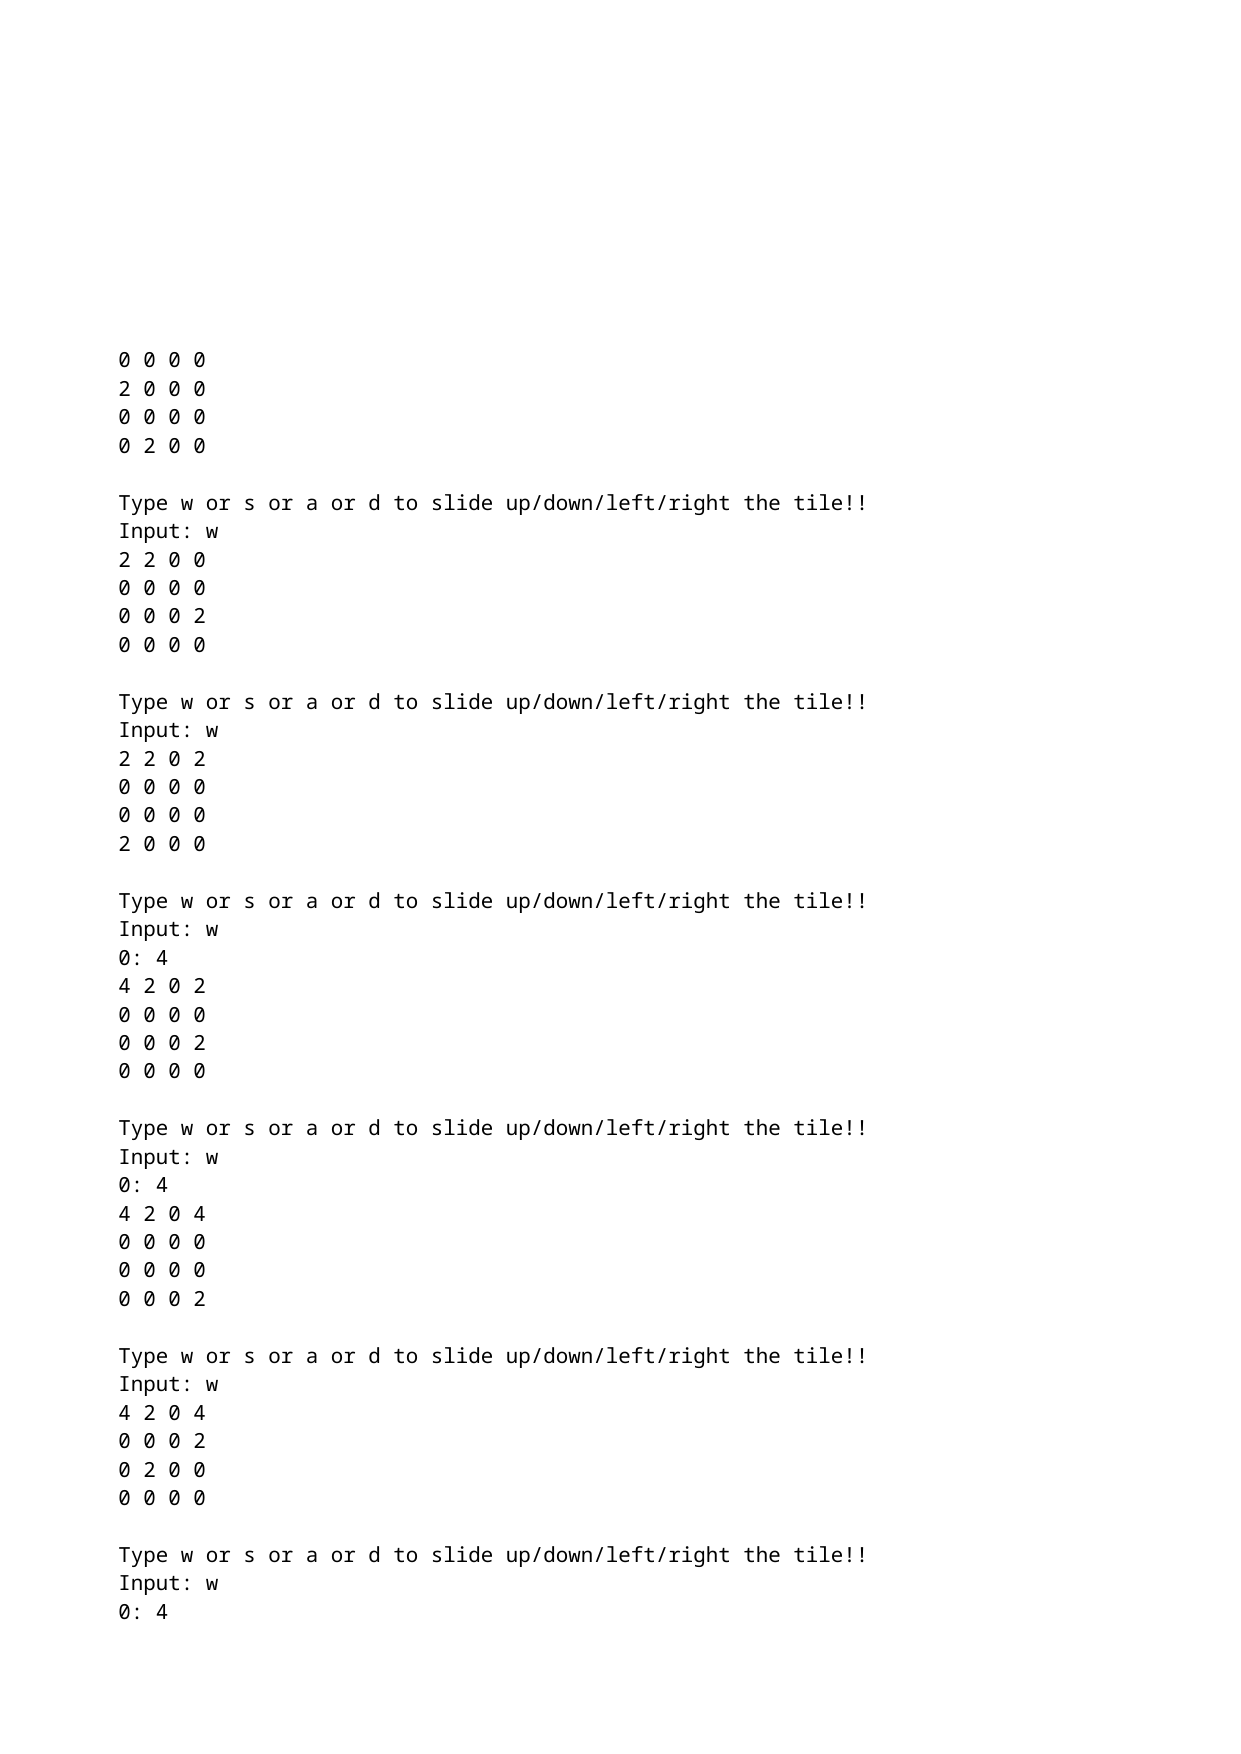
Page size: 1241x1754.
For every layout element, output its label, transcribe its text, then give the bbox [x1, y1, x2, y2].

text 2 2 0 0 [118, 545, 1122, 573]
text Input: w [118, 1142, 1122, 1170]
text 4 2 0 4 [118, 1398, 1122, 1426]
text Type w or s or a or d to slide up/down/left/right the tile!! [118, 1113, 1122, 1142]
text 0 0 0 0 [118, 346, 1122, 374]
text 0 0 0 0 [118, 630, 1122, 658]
text 0: 4 [118, 1597, 1122, 1625]
text 0 0 0 0 [118, 772, 1122, 801]
text Input: w [118, 914, 1122, 943]
text 0 0 0 2 [118, 602, 1122, 630]
text Type w or s or a or d to slide up/down/left/right the tile!! [118, 687, 1122, 715]
text 0 0 0 0 [118, 573, 1122, 602]
text Input: w [118, 1568, 1122, 1597]
text Input: w [118, 1369, 1122, 1398]
text 0 0 0 2 [118, 1426, 1122, 1455]
text 0: 4 [118, 943, 1122, 971]
text 4 2 0 2 [118, 971, 1122, 1000]
text 4 2 0 4 [118, 1199, 1122, 1227]
text Type w or s or a or d to slide up/down/left/right the tile!! [118, 886, 1122, 914]
text Type w or s or a or d to slide up/down/left/right the tile!! [118, 488, 1122, 516]
text 0 0 0 0 [118, 1227, 1122, 1256]
text Type w or s or a or d to slide up/down/left/right the tile!! [118, 1341, 1122, 1369]
text Input: w [118, 516, 1122, 545]
text 0: 4 [118, 1170, 1122, 1199]
text 2 0 0 0 [118, 829, 1122, 857]
text Type w or s or a or d to slide up/down/left/right the tile!! [118, 1540, 1122, 1568]
text 0 0 0 2 [118, 1284, 1122, 1312]
text Input: w [118, 715, 1122, 744]
text 0 0 0 0 [118, 1057, 1122, 1085]
text 0 0 0 2 [118, 1028, 1122, 1057]
text 0 0 0 0 [118, 801, 1122, 829]
text 0 0 0 0 [118, 1000, 1122, 1028]
text 0 0 0 0 [118, 1256, 1122, 1284]
text 0 0 0 0 [118, 1483, 1122, 1512]
text 0 0 0 0 [118, 402, 1122, 431]
text 2 2 0 2 [118, 744, 1122, 772]
text 0 2 0 0 [118, 1455, 1122, 1483]
text 0 2 0 0 [118, 431, 1122, 459]
text 2 0 0 0 [118, 374, 1122, 402]
